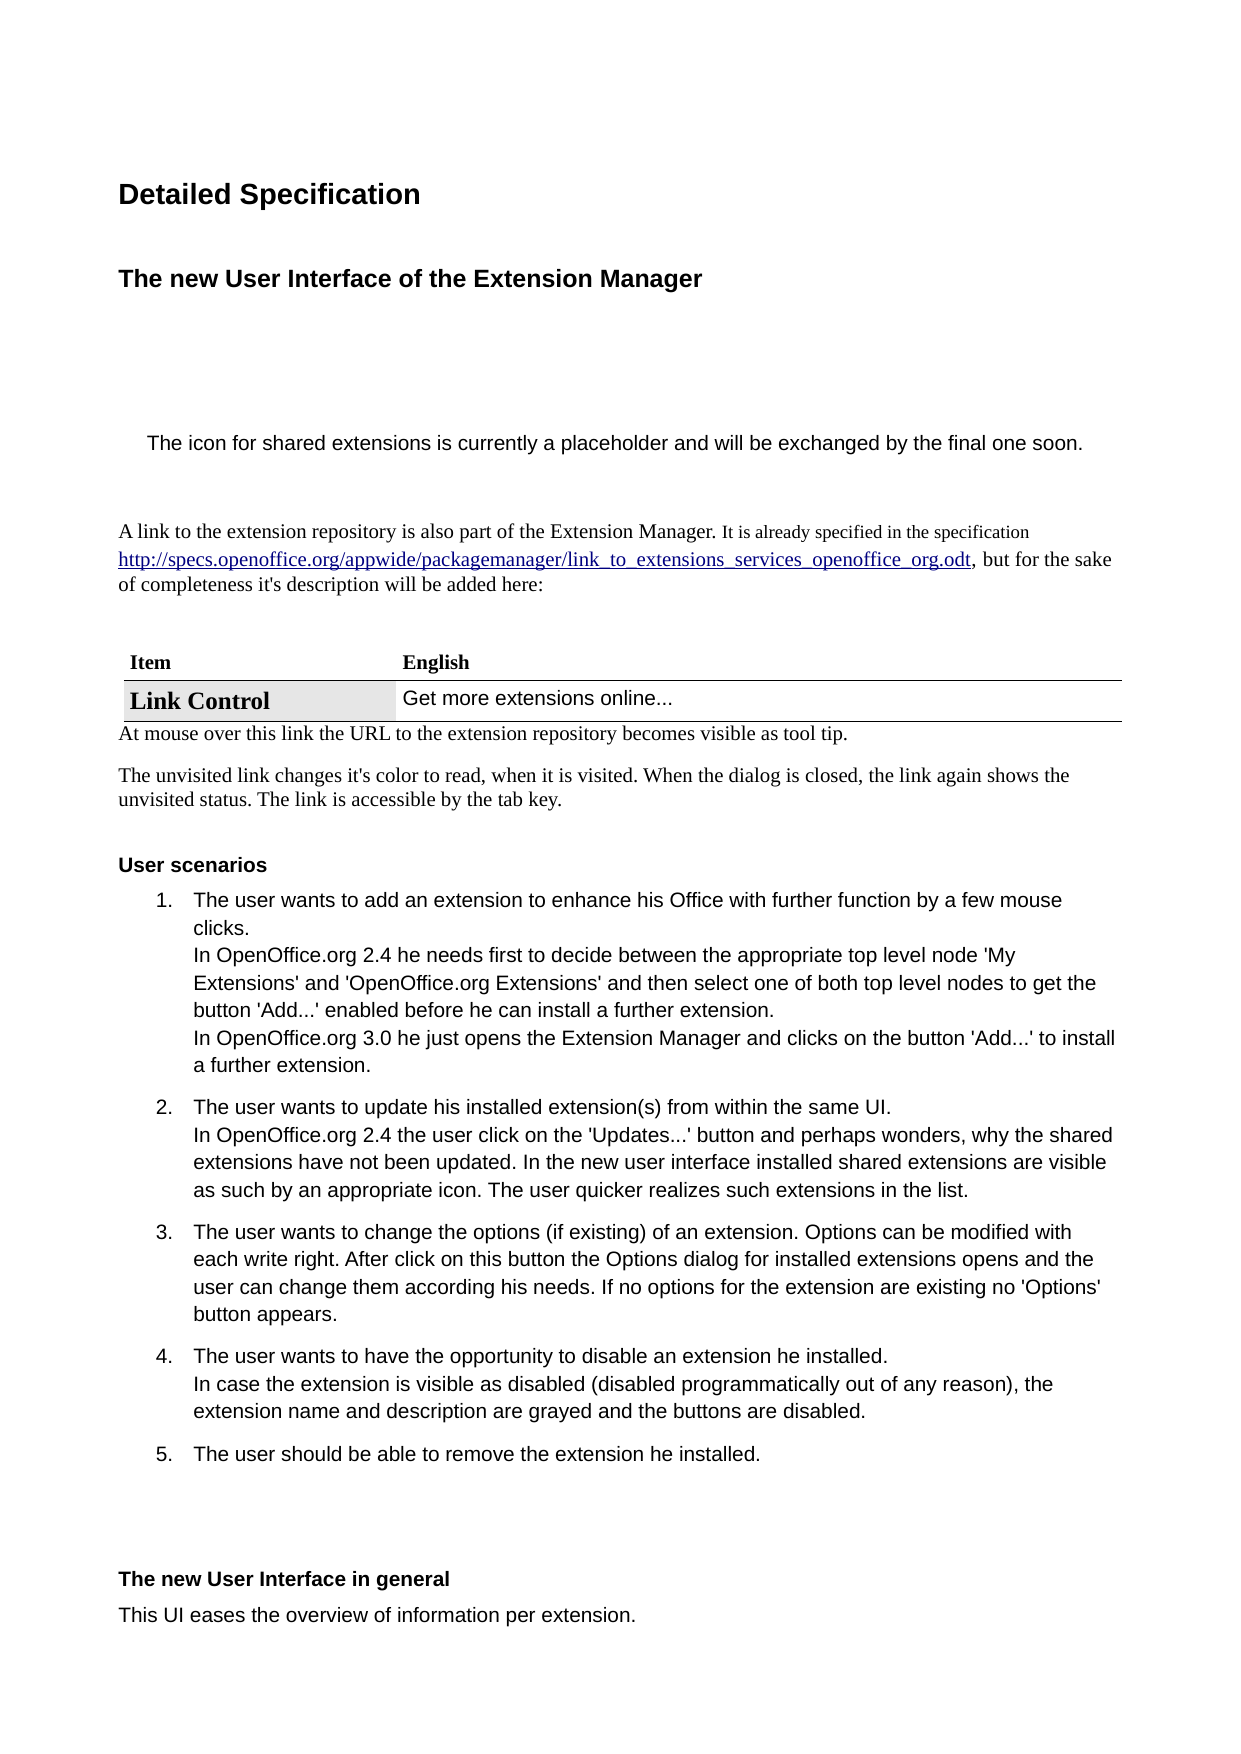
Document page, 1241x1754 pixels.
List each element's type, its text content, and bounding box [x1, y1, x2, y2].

subtitle User scenarios [118, 852, 1122, 876]
table_header Item [124, 644, 396, 680]
text The icon for shared extensions is currently a placeholder and will be exchanged by the final one soon. [118, 431, 1122, 454]
text A link to the extension repository is also part of the Extension Manager. It is already specified in the specification http://specs.openoffice.org/appwide/packagemanager/link_to_extensions_services_openoffice_org.odt, but for the sake of completeness it's description will be added here: [118, 515, 1122, 596]
table_header English [396, 644, 1122, 680]
subtitle The new User Interface in general [118, 1567, 1122, 1591]
text The unvisited link changes it's color to read, when it is visited. When the dialog is closed, the link again shows the unvisited status. The link is accessible by the tab key. [118, 763, 1122, 811]
table_cell Link Control [124, 681, 396, 721]
list The user wants to add an extension to enhance his Office with further function by a few mouse clicks. In OpenOffice.org 2.4 he needs first to decide between the appropriate top level node 'My Extensions' and 'OpenOffice.org Extensions' and then select one of both top level nodes to get the button 'Add...' enabled before he can install a further extension. In OpenOffice.org 3.0 he just opens the Extension Manager and clicks on the button 'Add...' to install a further extension. [156, 888, 1122, 1077]
text At mouse over this link the URL to the extension repository becomes visible as tool tip. [118, 721, 1122, 745]
list The user wants to update his installed extension(s) from within the same UI. In OpenOffice.org 2.4 the user click on the 'Updates...' button and perhaps wonders, why the shared extensions have not been updated. In the new user interface installed shared extensions are visible as such by an appropriate icon. The user quicker realizes such extensions in the list. [156, 1095, 1122, 1202]
subtitle The new User Interface of the Extension Manager [118, 264, 1122, 293]
subtitle Detailed Specification [118, 177, 1122, 211]
list The user should be able to remove the extension he installed. [156, 1441, 1122, 1465]
list The user wants to change the options (if existing) of an extension. Options can be modified with each write right. After click on this button the Options dialog for installed extensions opens and the user can change them according his needs. If no options for the extension are existing no 'Options' button appears. [156, 1220, 1122, 1326]
text This UI eases the overview of information per extension. [118, 1603, 1122, 1627]
table_cell Get more extensions online... [396, 681, 1122, 721]
list The user wants to have the opportunity to disable an extension he installed. In case the extension is visible as disabled (disabled programmatically out of any reason), the extension name and description are grayed and the buttons are disabled. [156, 1344, 1122, 1423]
